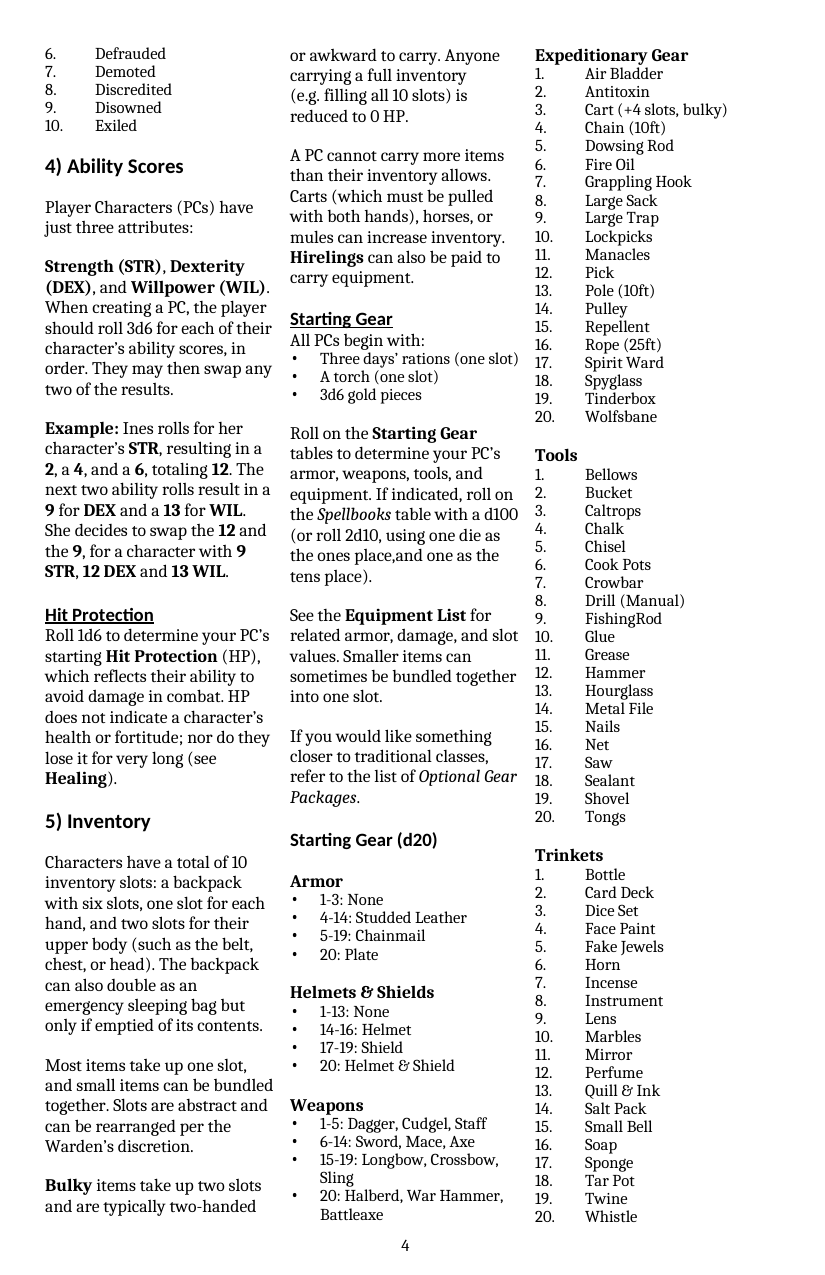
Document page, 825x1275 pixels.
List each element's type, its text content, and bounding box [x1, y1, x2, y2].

list Drill (Manual) [535, 592, 765, 610]
list Defrauded [45, 45, 275, 63]
list Salt Pack [535, 1100, 765, 1118]
text Roll on the Starting Gear tables to determine your PC’s armor, weapons, tools, and equipment. If indicated, roll on the Spellbooks table with a d100 (or roll 2d10, using one die as the ones place,and one as the tens place). [290, 423, 520, 587]
text A PC cannot carry more items than their inventory allows. Carts (which must be pulled with both hands), horses, or mules can increase inventory. Hirelings can also be paid to carry equipment. [290, 145, 520, 288]
subtitle Starting Gear (d20) [290, 829, 520, 852]
list Tar Pot [535, 1172, 765, 1190]
list 3d6 gold pieces [290, 386, 520, 404]
list Incense [535, 974, 765, 992]
list Large Trap [535, 209, 765, 228]
text See the Equipment List for related armor, damage, and slot values. Smaller items can sometimes be bundled together into one slot. [290, 605, 520, 707]
subtitle Starting Gear [290, 307, 520, 330]
list Metal File [535, 700, 765, 718]
subtitle 4) Ability Scores [45, 153, 275, 178]
list Caltrops [535, 502, 765, 520]
list 5-19: Chainmail [290, 927, 520, 946]
list Spyglass [535, 372, 765, 390]
list Horn [535, 956, 765, 974]
text Player Characters (PCs) have just three attributes: [45, 197, 275, 238]
list Marbles [535, 1028, 765, 1046]
list Chain (10ft) [535, 119, 765, 137]
list Lockpicks [535, 228, 765, 246]
list Whistle [535, 1208, 765, 1226]
list Manacles [535, 246, 765, 264]
list Hourglass [535, 682, 765, 700]
list 1-5: Dagger, Cudgel, Staff [290, 1115, 520, 1133]
list Twine [535, 1190, 765, 1208]
list Bottle [535, 866, 765, 884]
text Expeditionary Gear [535, 45, 765, 65]
list Fake Jewels [535, 938, 765, 956]
list Hammer [535, 664, 765, 682]
text Bulky items take up two slots and are typically two-handed [45, 1176, 275, 1217]
list Lens [535, 1010, 765, 1028]
subtitle 5) Inventory [45, 808, 275, 834]
list 6-14: Sword, Mace, Axe [290, 1133, 520, 1151]
text Characters have a total of 10 inventory slots: a backpack with six slots, one slot for each hand, and two slots for their upper body (such as the belt, chest, or head). The backpack can also double as an emergency sleeping bag but only if emptied of its contents. [45, 853, 275, 1036]
list Disowned [45, 99, 275, 117]
list Dowsing Rod [535, 137, 765, 156]
list 17-19: Shield [290, 1039, 520, 1057]
list Tinderbox [535, 390, 765, 408]
list Exiled [45, 117, 275, 135]
list 1-13: None [290, 1003, 520, 1021]
list Dice Set [535, 902, 765, 920]
list Small Bell [535, 1118, 765, 1136]
list Soap [535, 1136, 765, 1154]
list Wolfsbane [535, 408, 765, 426]
list Card Deck [535, 884, 765, 902]
list Air Bladder [535, 65, 765, 83]
list Chisel [535, 538, 765, 556]
subtitle Hit Protection [45, 603, 275, 626]
list Sponge [535, 1154, 765, 1172]
list Fire Oil [535, 156, 765, 173]
list Large Sack [535, 192, 765, 209]
list Cook Pots [535, 556, 765, 574]
text Weapons [290, 1095, 520, 1115]
text Roll 1d6 to determine your PC’s starting Hit Protection (HP), which reflects their ability to avoid damage in combat. HP does not indicate a character’s health or fortitude; nor do they lose it for very long (see Healing). [45, 626, 275, 789]
text Helmets & Shields [290, 983, 520, 1003]
text All PCs begin with: [290, 330, 520, 350]
list Sealant [535, 772, 765, 790]
list Three days’ rations (one slot) [290, 350, 520, 368]
list Instrument [535, 992, 765, 1010]
list Tongs [535, 808, 765, 826]
text Most items take up one slot, and small items can be bundled together. Slots are abstract and can be rearranged per the Warden’s discretion. [45, 1055, 275, 1157]
text Strength (STR), Dexterity (DEX), and Willpower (WIL). When creating a PC, the player should roll 3d6 for each of their character’s ability scores, in order. They may then swap any two of the results. [45, 257, 275, 400]
text Trinkets [535, 846, 765, 866]
list Glue [535, 628, 765, 646]
list Cart (+4 slots, bulky) [535, 101, 765, 119]
list Grease [535, 646, 765, 664]
text If you would like something closer to traditional classes, refer to the list of Optional Gear Packages. [290, 726, 520, 808]
list Perfume [535, 1064, 765, 1082]
list Quill & Ink [535, 1082, 765, 1100]
text Tools [535, 445, 765, 466]
list Chalk [535, 520, 765, 538]
list Grappling Hook [535, 173, 765, 192]
list Discredited [45, 81, 275, 99]
list 15-19: Longbow, Crossbow, Sling [290, 1151, 520, 1187]
list 20: Halberd, War Hammer, Battleaxe [290, 1187, 520, 1223]
list FishingRod [535, 610, 765, 628]
list Rope (25ft) [535, 336, 765, 354]
text Example: Ines rolls for her character’s STR, resulting in a 2, a 4, and a 6, totaling 12. The next two ability rolls result in a 9 for DEX and a 13 for WIL. She decides to swap the 12 and the 9, for a character with 9 STR, 12 DEX and 13 WIL. [45, 418, 275, 582]
list 20: Helmet & Shield [290, 1057, 520, 1076]
list Saw [535, 754, 765, 772]
list Face Paint [535, 920, 765, 938]
list 1-3: None [290, 891, 520, 909]
text Armor [290, 871, 520, 891]
list Crowbar [535, 574, 765, 592]
list 4-14: Studded Leather [290, 909, 520, 927]
list Demoted [45, 63, 275, 81]
list Spirit Ward [535, 354, 765, 372]
list Pulley [535, 300, 765, 318]
list A torch (one slot) [290, 368, 520, 386]
text or awkward to carry. Anyone carrying a full inventory (e.g. filling all 10 slots) is reduced to 0 HP. [290, 45, 520, 127]
list Shovel [535, 790, 765, 808]
list Pole (10ft) [535, 282, 765, 300]
list 14-16: Helmet [290, 1021, 520, 1039]
list Bellows [535, 466, 765, 484]
list Nails [535, 718, 765, 736]
list Repellent [535, 318, 765, 336]
list Mirror [535, 1046, 765, 1064]
list 20: Plate [290, 946, 520, 963]
list Net [535, 736, 765, 754]
list Antitoxin [535, 83, 765, 101]
list Pick [535, 264, 765, 282]
list Bucket [535, 484, 765, 502]
